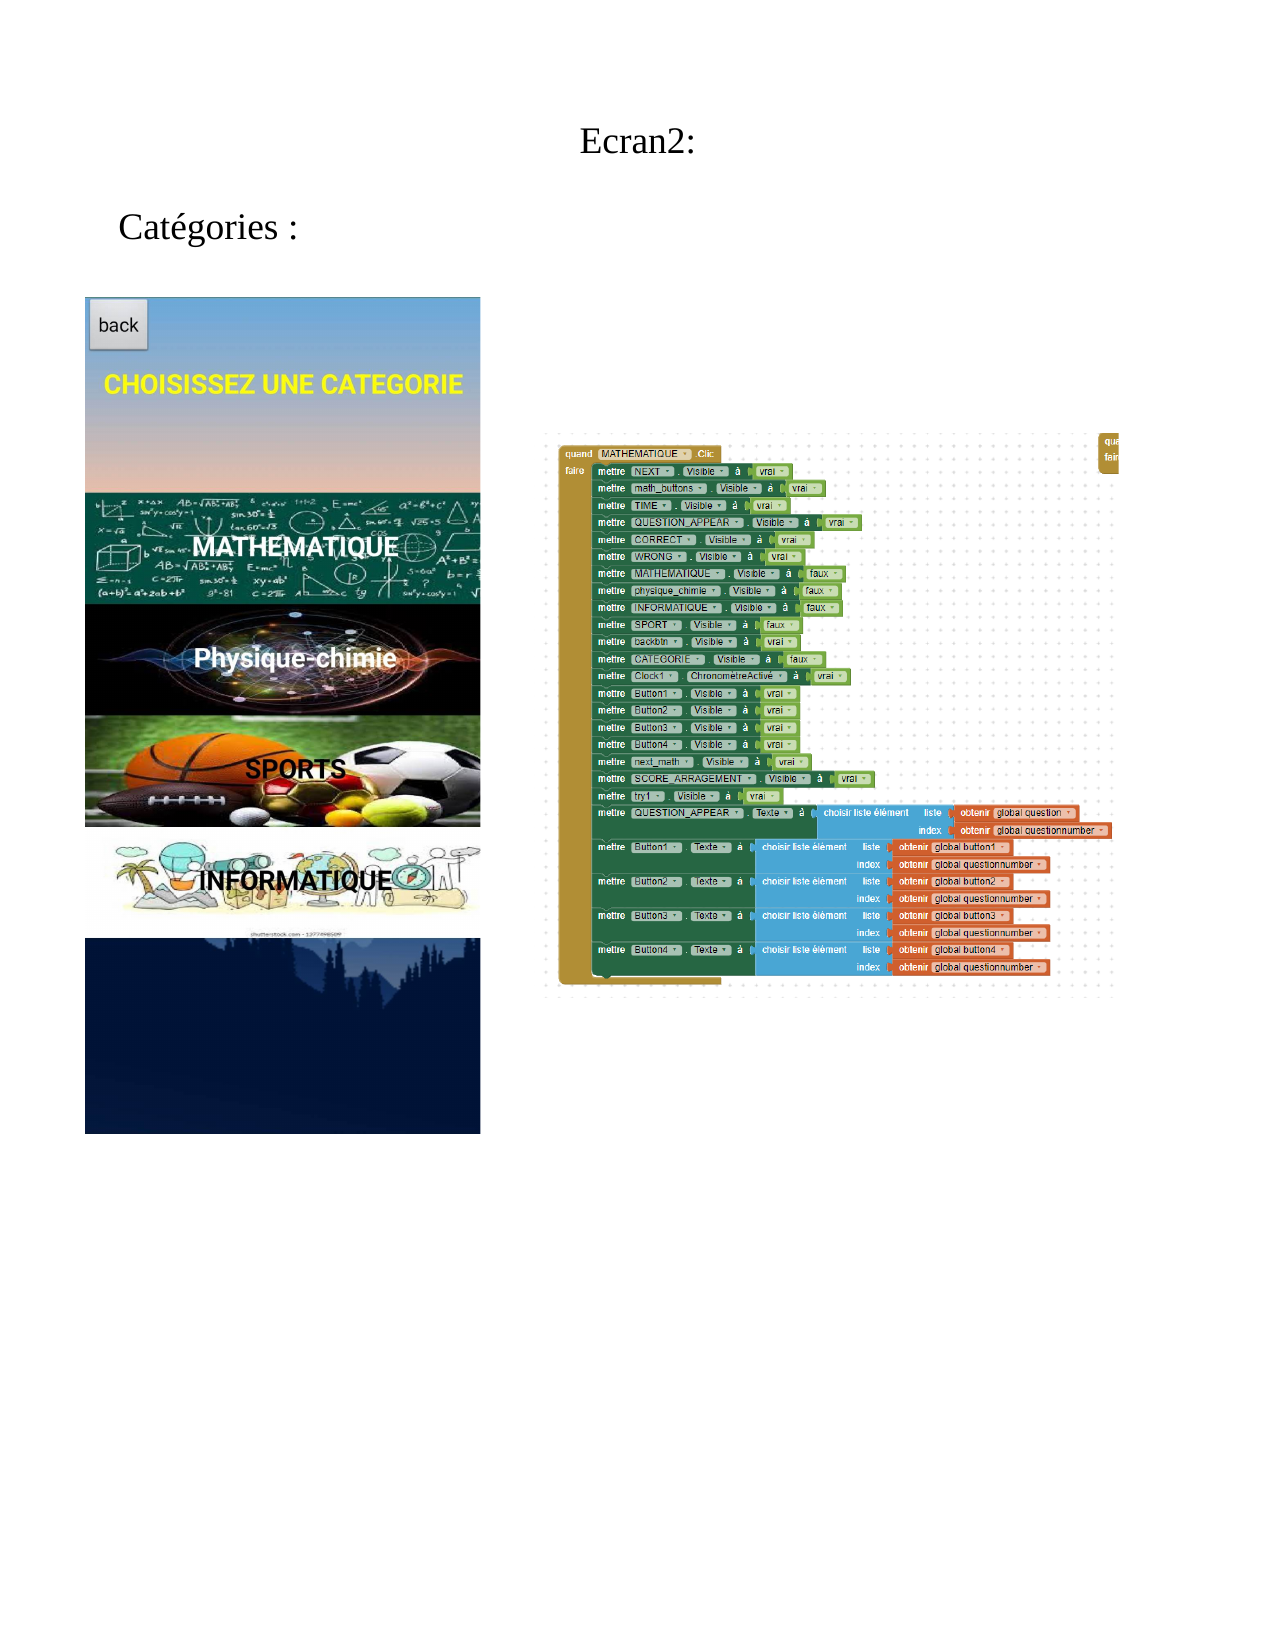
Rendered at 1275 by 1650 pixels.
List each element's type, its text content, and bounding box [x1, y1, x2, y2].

text Catégories : [118, 204, 1157, 247]
picture [534, 433, 1119, 998]
picture [85, 297, 481, 1134]
text Ecran2: [118, 118, 1157, 161]
